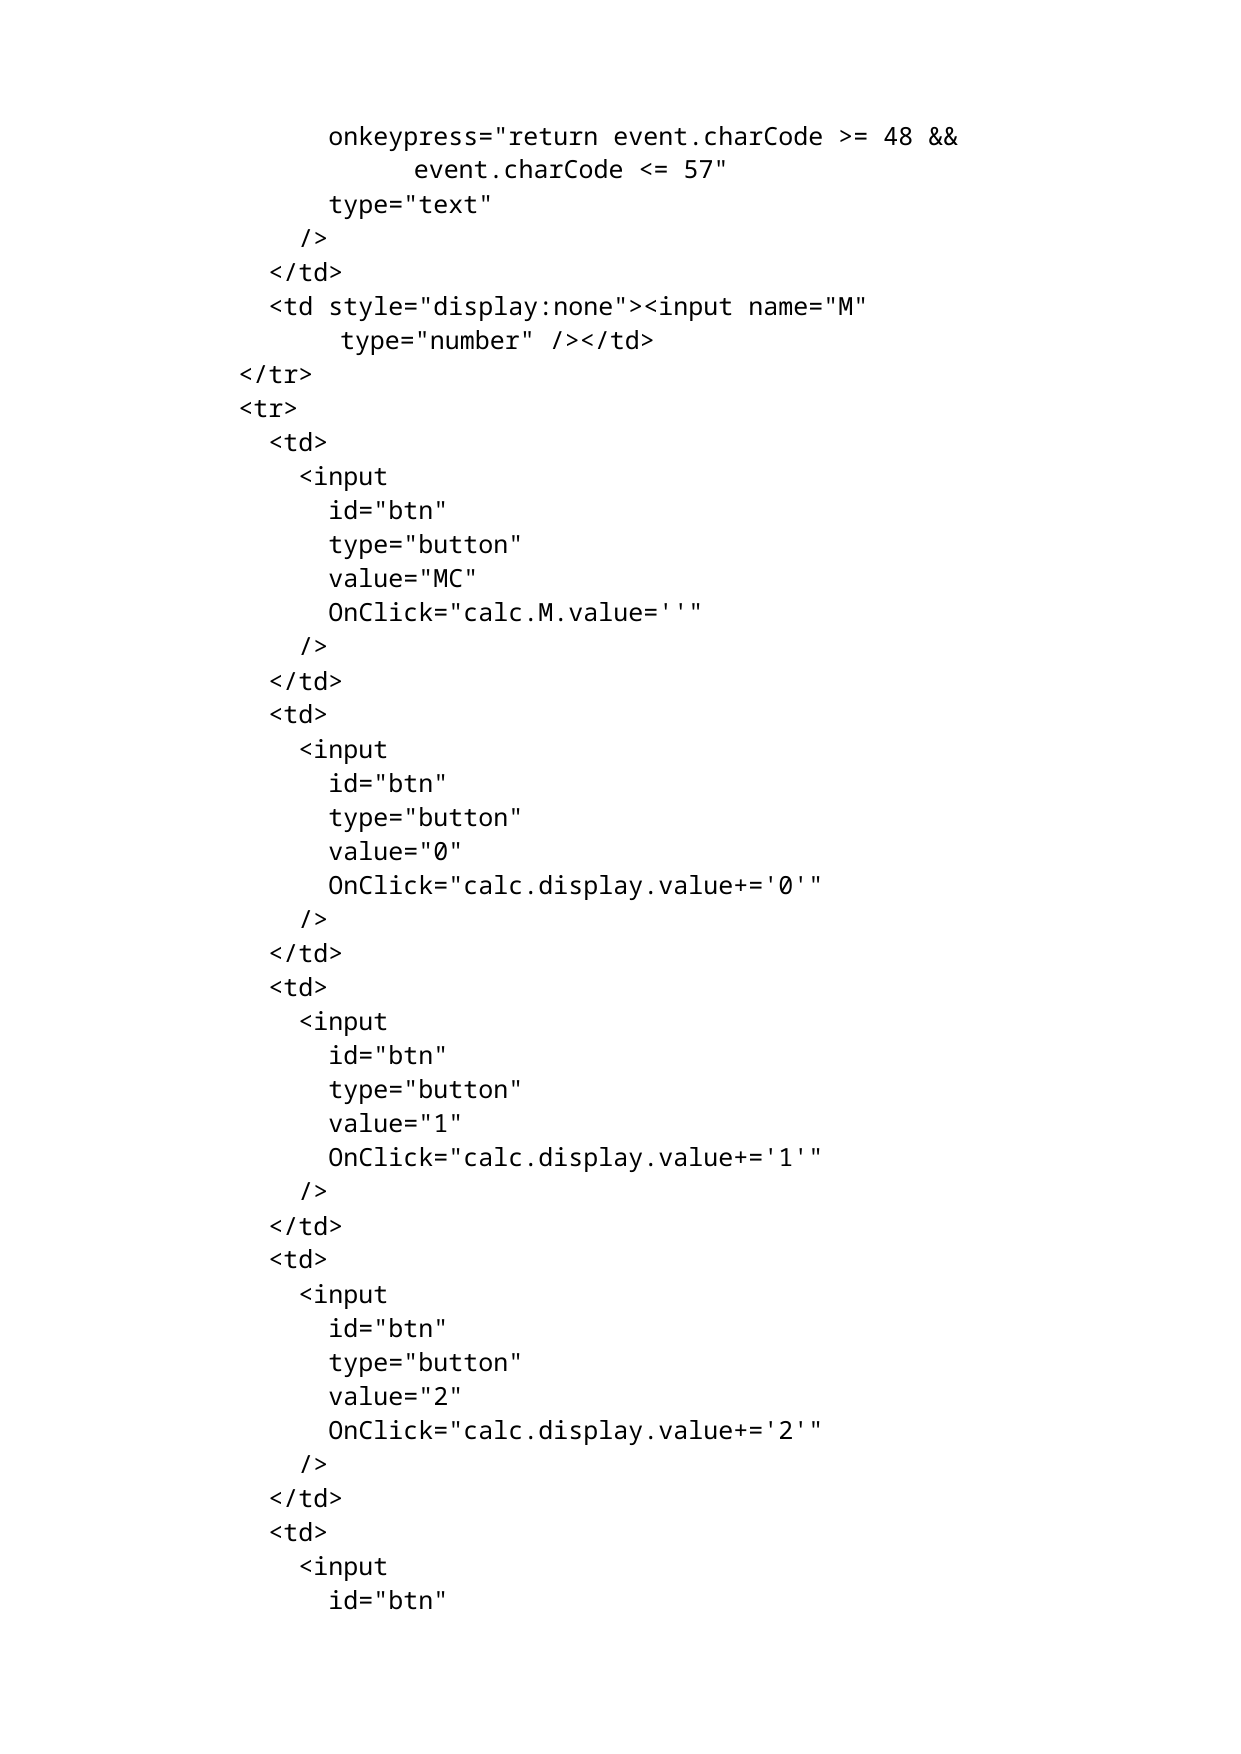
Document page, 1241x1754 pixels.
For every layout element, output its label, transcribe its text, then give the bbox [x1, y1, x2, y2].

text <input [118, 1549, 1122, 1583]
text OnClick="calc.display.value+='1'" [118, 1140, 1122, 1174]
text /> [118, 629, 1122, 663]
text <input [118, 1004, 1122, 1038]
text <td> [118, 1242, 1122, 1276]
text <td> [118, 1515, 1122, 1549]
text type="text" [118, 186, 1122, 220]
text <td> [118, 970, 1122, 1004]
text value="2" [118, 1378, 1122, 1412]
text type="button" [118, 1344, 1122, 1378]
text <tr> [118, 391, 1122, 425]
text </td> [118, 936, 1122, 970]
text </td> [118, 254, 1122, 288]
text id="btn" [118, 1038, 1122, 1072]
text onkeypress="return event.charCode >= 48 && event.charCode <= 57" [118, 118, 1122, 186]
text </tr> [118, 357, 1122, 391]
text type="button" [118, 1072, 1122, 1106]
text value="MC" [118, 561, 1122, 595]
text <td style="display:none"><input name="M" type="number" /></td> [118, 288, 1122, 357]
text </td> [118, 1481, 1122, 1515]
text OnClick="calc.display.value+='0'" [118, 867, 1122, 902]
text /> [118, 220, 1122, 254]
text <td> [118, 697, 1122, 731]
text value="0" [118, 833, 1122, 867]
text id="btn" [118, 493, 1122, 527]
text /> [118, 1447, 1122, 1481]
text /> [118, 902, 1122, 936]
text OnClick="calc.M.value=''" [118, 595, 1122, 629]
text value="1" [118, 1106, 1122, 1140]
text id="btn" [118, 1310, 1122, 1344]
text <input [118, 731, 1122, 765]
text id="btn" [118, 1583, 1122, 1617]
text <input [118, 1276, 1122, 1310]
text <td> [118, 425, 1122, 459]
text id="btn" [118, 765, 1122, 799]
text OnClick="calc.display.value+='2'" [118, 1412, 1122, 1447]
text <input [118, 459, 1122, 493]
text /> [118, 1174, 1122, 1208]
text type="button" [118, 527, 1122, 561]
text type="button" [118, 799, 1122, 833]
text </td> [118, 663, 1122, 697]
text </td> [118, 1208, 1122, 1242]
